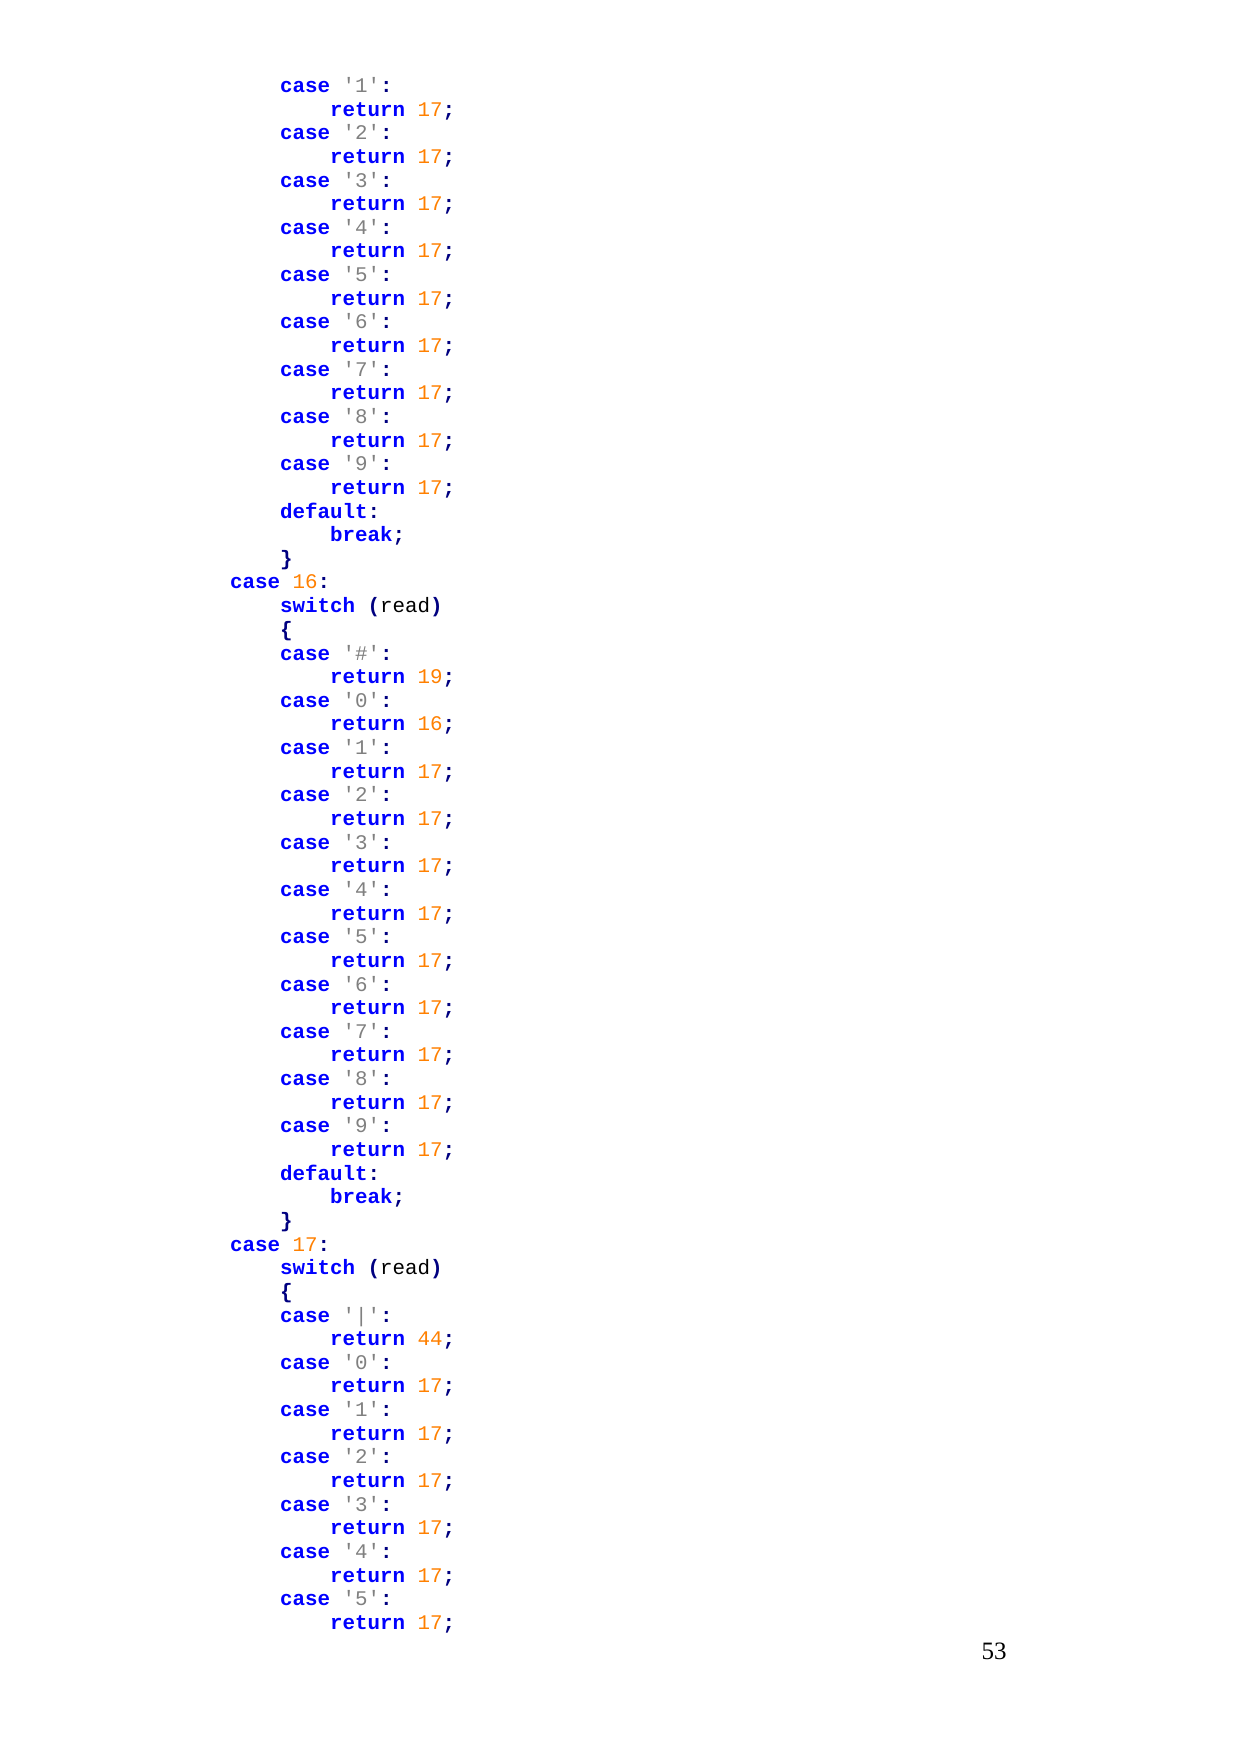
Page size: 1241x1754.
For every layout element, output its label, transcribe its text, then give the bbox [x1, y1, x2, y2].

text return 17; [180, 430, 1006, 453]
text case '5': [180, 926, 1006, 950]
text case '4': [180, 1541, 1006, 1565]
text return 17; [180, 855, 1006, 879]
text switch (read) [180, 595, 1006, 619]
text case '4': [180, 217, 1006, 241]
text return 17; [180, 1470, 1006, 1494]
text } [180, 548, 1006, 572]
text return 17; [180, 903, 1006, 926]
text case '6': [180, 973, 1006, 997]
text return 17; [180, 99, 1006, 122]
text case '1': [180, 75, 1006, 99]
text return 17; [180, 288, 1006, 311]
text return 17; [180, 193, 1006, 217]
text return 17; [180, 1565, 1006, 1588]
text return 17; [180, 146, 1006, 169]
text return 16; [180, 713, 1006, 737]
text return 17; [180, 382, 1006, 406]
text case '4': [180, 879, 1006, 903]
text return 17; [180, 950, 1006, 973]
text case '9': [180, 453, 1006, 477]
text case '8': [180, 1068, 1006, 1092]
text case '|': [180, 1304, 1006, 1328]
text { [180, 619, 1006, 642]
text case '9': [180, 1115, 1006, 1139]
text return 17; [180, 1044, 1006, 1068]
text case '5': [180, 264, 1006, 288]
text return 17; [180, 761, 1006, 784]
text case '2': [180, 1446, 1006, 1470]
text return 17; [180, 1092, 1006, 1115]
text default: [180, 501, 1006, 524]
text case '6': [180, 311, 1006, 335]
text return 17; [180, 1423, 1006, 1446]
text case '0': [180, 690, 1006, 713]
text return 17; [180, 1612, 1006, 1636]
text break; [180, 524, 1006, 548]
text return 19; [180, 666, 1006, 690]
text case '2': [180, 784, 1006, 808]
text case '7': [180, 359, 1006, 382]
text case '3': [180, 1494, 1006, 1517]
text return 17; [180, 241, 1006, 264]
text case '1': [180, 1399, 1006, 1423]
text break; [180, 1186, 1006, 1210]
text return 17; [180, 335, 1006, 359]
text case '3': [180, 169, 1006, 193]
text return 17; [180, 1517, 1006, 1541]
text } [180, 1210, 1006, 1234]
text return 44; [180, 1328, 1006, 1352]
text return 17; [180, 1376, 1006, 1399]
text case '0': [180, 1352, 1006, 1376]
text return 17; [180, 997, 1006, 1021]
text case '3': [180, 832, 1006, 855]
text switch (read) [180, 1257, 1006, 1281]
text return 17; [180, 1139, 1006, 1163]
text case '7': [180, 1021, 1006, 1044]
text case '8': [180, 406, 1006, 430]
text return 17; [180, 808, 1006, 832]
text case '2': [180, 122, 1006, 146]
text case '#': [180, 642, 1006, 666]
text return 17; [180, 477, 1006, 501]
text case '5': [180, 1588, 1006, 1612]
text default: [180, 1163, 1006, 1186]
text { [180, 1281, 1006, 1304]
text case 17: [180, 1234, 1006, 1257]
text case 16: [180, 572, 1006, 595]
text case '1': [180, 737, 1006, 761]
